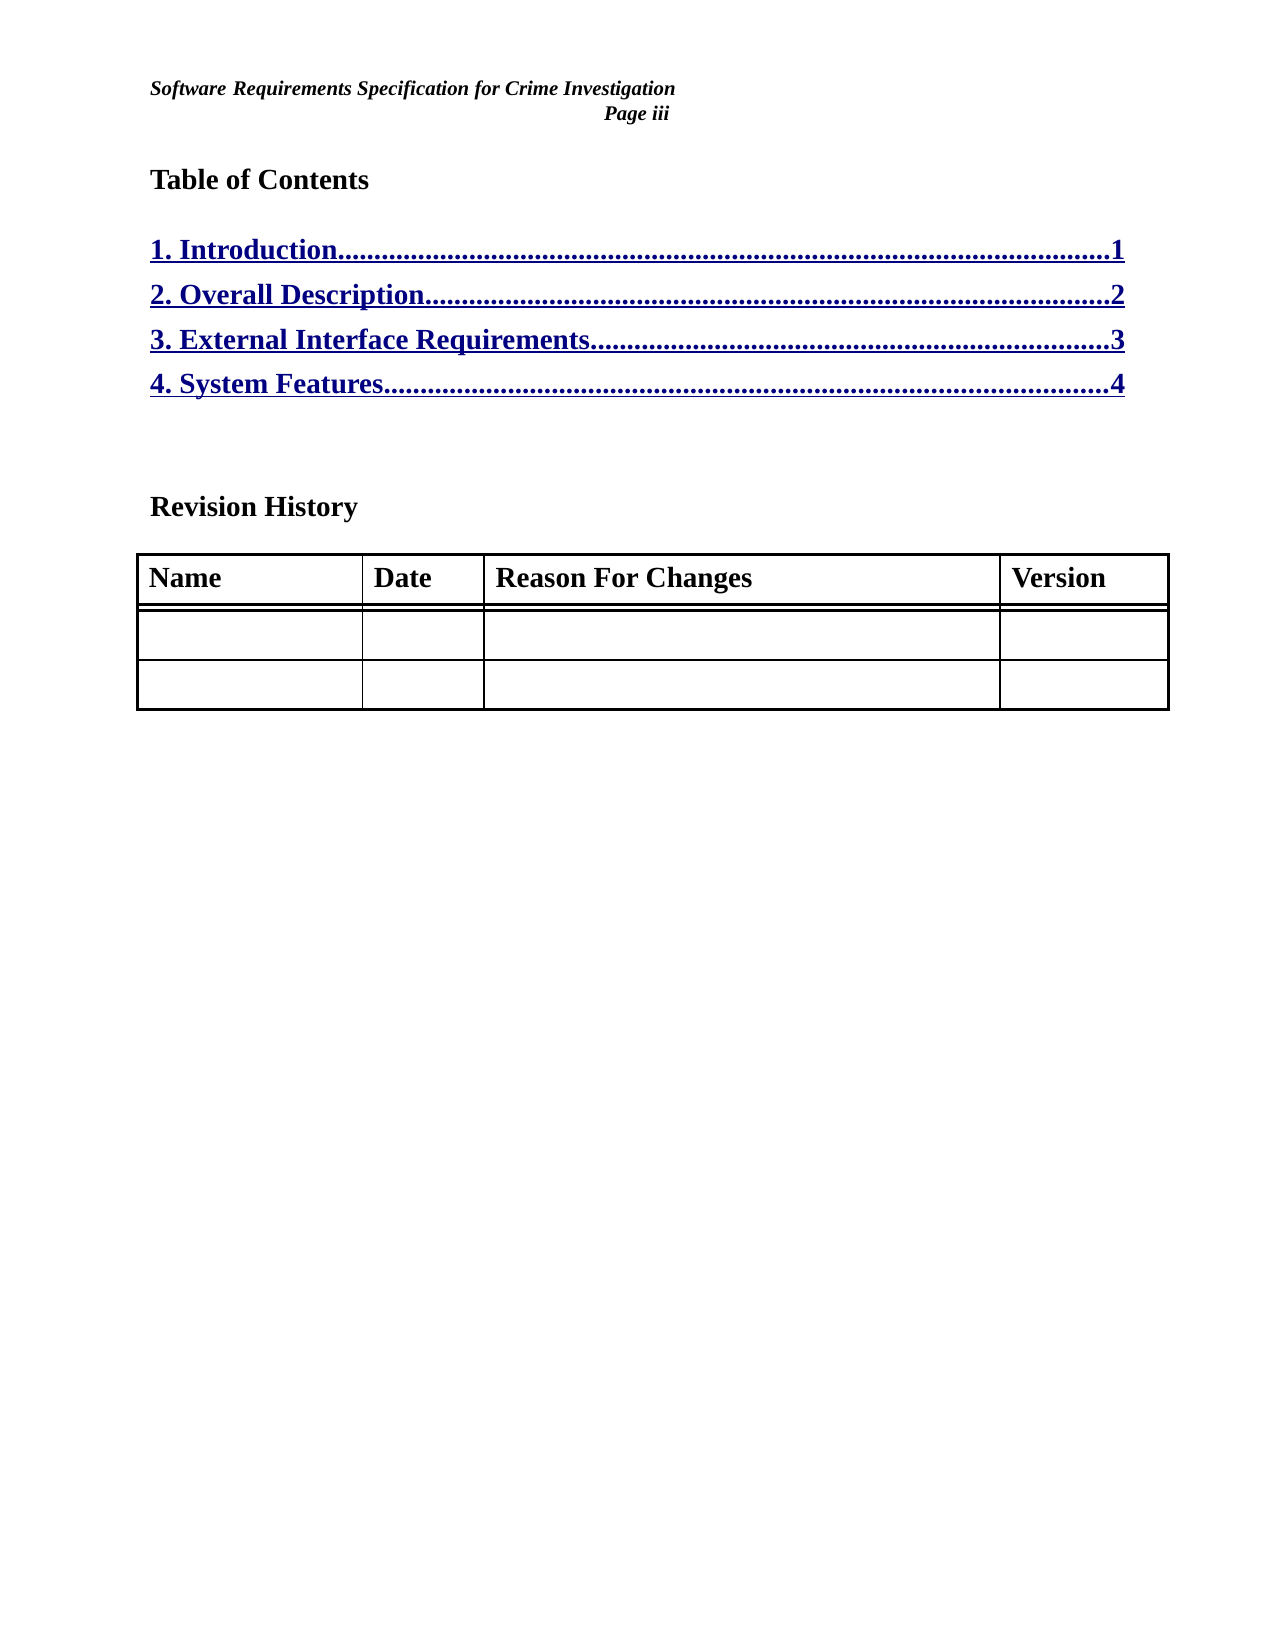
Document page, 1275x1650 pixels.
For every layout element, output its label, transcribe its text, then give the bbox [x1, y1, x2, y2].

text Revision History [150, 489, 1125, 523]
table_cell [1001, 661, 1167, 707]
text Table of Contents [150, 162, 1125, 196]
text 2. Overall Description 2 [150, 277, 1125, 306]
text 4. System Features 4 [150, 367, 1125, 396]
table_cell [1001, 612, 1167, 659]
table_header Name [139, 556, 362, 603]
table_cell [363, 661, 483, 707]
table_cell [139, 661, 362, 707]
table_cell [139, 612, 362, 659]
table_cell [363, 612, 483, 659]
table_header Version [1001, 556, 1167, 603]
table_header Reason For Changes [485, 556, 999, 603]
table_cell [485, 612, 999, 659]
table_header Date [363, 556, 483, 603]
text 3. External Interface Requirements 3 [150, 322, 1125, 351]
table_cell [485, 661, 999, 707]
text 1. Introduction 1 [150, 232, 1125, 261]
